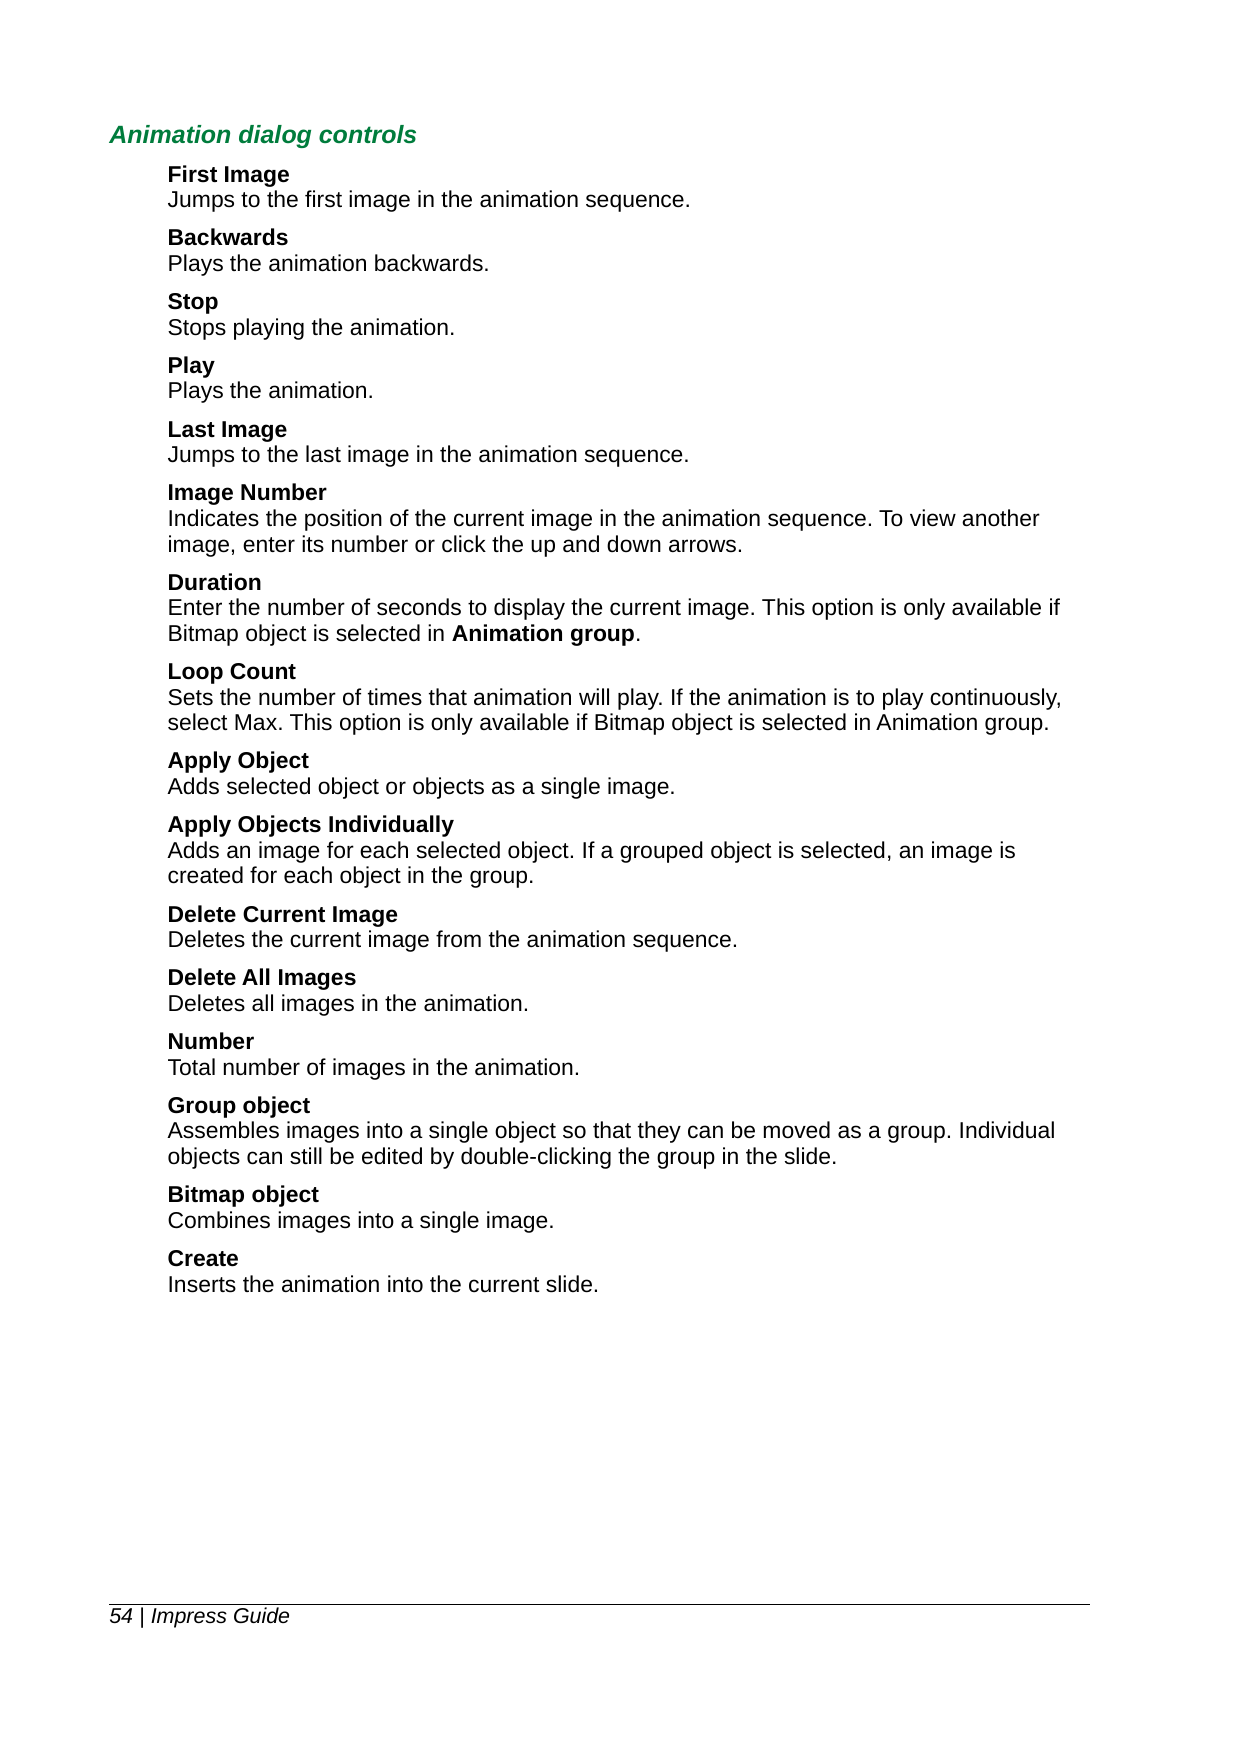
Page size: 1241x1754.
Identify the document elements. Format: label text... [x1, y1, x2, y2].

text First Image [167, 161, 1090, 187]
text Indicates the position of the current image in the animation sequence. To view another image, enter its number or click the up and down arrows. [167, 506, 1090, 557]
text Apply Objects Individually [167, 812, 1090, 838]
text Apply Object [167, 748, 1090, 774]
text Create [167, 1246, 1090, 1271]
text Last Image [167, 416, 1090, 442]
text Deletes all images in the animation. [167, 991, 1090, 1016]
text Image Number [167, 480, 1090, 506]
text Number [167, 1029, 1090, 1054]
text Backwards [167, 225, 1090, 251]
text Deletes the current image from the animation sequence. [167, 927, 1090, 953]
subtitle Animation dialog controls [109, 121, 1090, 149]
text Bitmap object [167, 1182, 1090, 1208]
text Duration [167, 569, 1090, 595]
text Adds an image for each selected object. If a grouped object is selected, an image is created for each object in the group. [167, 838, 1090, 889]
text Jumps to the last image in the animation sequence. [167, 442, 1090, 468]
text Stop [167, 289, 1090, 314]
text Stops playing the animation. [167, 314, 1090, 340]
text Delete All Images [167, 965, 1090, 991]
text Inserts the animation into the current slide. [167, 1271, 1090, 1297]
text Jumps to the first image in the animation sequence. [167, 187, 1090, 213]
text Play [167, 353, 1090, 378]
text Enter the number of seconds to display the current image. This option is only available if Bitmap object is selected in Animation group. [167, 595, 1090, 646]
text Assembles images into a single object so that they can be moved as a group. Individual objects can still be edited by double-clicking the group in the slide. [167, 1118, 1090, 1169]
text Loop Count [167, 659, 1090, 684]
text Combines images into a single image. [167, 1208, 1090, 1233]
text Total number of images in the animation. [167, 1054, 1090, 1080]
text Adds selected object or objects as a single image. [167, 774, 1090, 799]
text Plays the animation. [167, 378, 1090, 404]
text Group object [167, 1093, 1090, 1118]
text Delete Current Image [167, 901, 1090, 927]
text Sets the number of times that animation will play. If the animation is to play continuously, select Max. This option is only available if Bitmap object is selected in Animation group. [167, 684, 1090, 736]
text Plays the animation backwards. [167, 251, 1090, 276]
